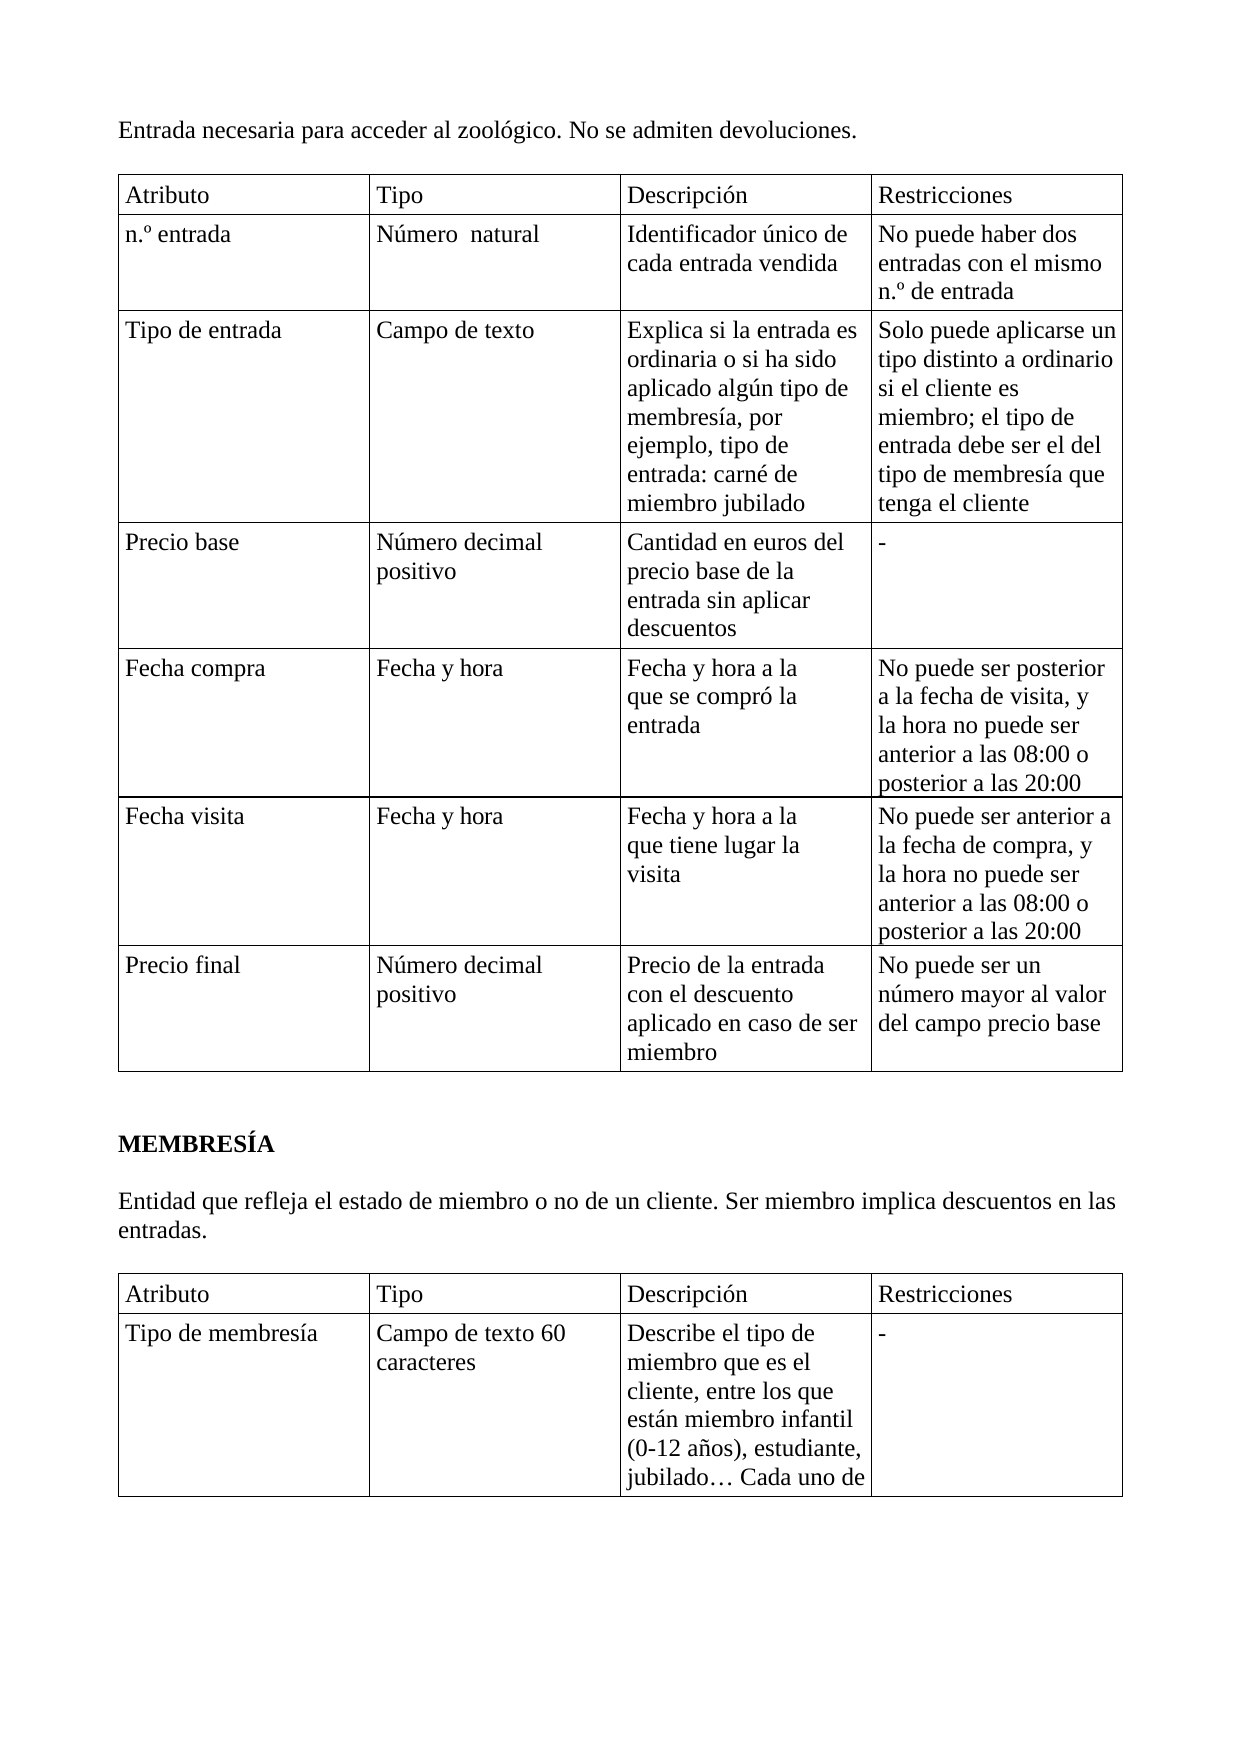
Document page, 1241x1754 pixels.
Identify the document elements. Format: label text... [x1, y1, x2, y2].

table_cell Número decimal positivo [370, 523, 620, 647]
table_cell Tipo de entrada [119, 311, 369, 522]
table_cell - [872, 523, 1122, 647]
table_cell Campo de texto 60 caracteres [370, 1314, 620, 1496]
table_cell No puede ser un número mayor al valor del campo precio base [872, 946, 1122, 1071]
text Entidad que refleja el estado de miembro o no de un cliente. Ser miembro implica descuentos en las entradas. [118, 1186, 1118, 1244]
table_header Descripción [621, 175, 871, 214]
table_cell Solo puede aplicarse un tipo distinto a ordinario si el cliente es miembro; el tipo de entrada debe ser el del tipo de membresía que tenga el cliente [872, 311, 1122, 522]
table_cell No puede ser posterior a la fecha de visita, y la hora no puede ser anterior a las 08:00 o posterior a las 20:00 [872, 649, 1122, 796]
table_header Atributo [119, 1274, 369, 1313]
table_cell Precio final [119, 946, 369, 1071]
table_header Atributo [119, 175, 369, 214]
table_cell - [872, 1314, 1122, 1496]
table_header Restricciones [872, 175, 1122, 214]
table_cell Fecha visita [119, 798, 369, 945]
subtitle MEMBRESÍA [118, 1129, 1136, 1158]
table_header Restricciones [872, 1274, 1122, 1313]
table_cell n.º entrada [119, 215, 369, 310]
table_header Tipo [370, 1274, 620, 1313]
table_cell Tipo de membresía [119, 1314, 369, 1496]
table_header Tipo [370, 175, 620, 214]
table_cell Fecha compra [119, 649, 369, 796]
text Entrada necesaria para acceder al zoológico. No se admiten devoluciones. [118, 115, 1136, 144]
table_header Descripción [621, 1274, 871, 1313]
table_cell Cantidad en euros del precio base de la entrada sin aplicar descuentos [621, 523, 871, 647]
table_cell Fecha y hora a la que se compró la entrada [621, 649, 871, 796]
table_cell No puede haber dos entradas con el mismo n.º de entrada [872, 215, 1122, 310]
table_cell Fecha y hora a la que tiene lugar la visita [621, 798, 871, 945]
table_cell Número natural [370, 215, 620, 310]
table_cell Número decimal positivo [370, 946, 620, 1071]
table_cell Explica si la entrada es ordinaria o si ha sido aplicado algún tipo de membresía, por ejemplo, tipo de entrada: carné de miembro jubilado [621, 311, 871, 522]
table_cell Fecha y hora [370, 798, 620, 945]
table_cell Campo de texto [370, 311, 620, 522]
table_cell Describe el tipo de miembro que es el cliente, entre los que están miembro infantil (0-12 años), estudiante, jubilado… Cada uno de [621, 1314, 871, 1496]
table_cell Precio de la entrada con el descuento aplicado en caso de ser miembro [621, 946, 871, 1071]
table_cell No puede ser anterior a la fecha de compra, y la hora no puede ser anterior a las 08:00 o posterior a las 20:00 [872, 798, 1122, 945]
table_cell Fecha y hora [370, 649, 620, 796]
table_cell Identificador único de cada entrada vendida [621, 215, 871, 310]
table_cell Precio base [119, 523, 369, 647]
